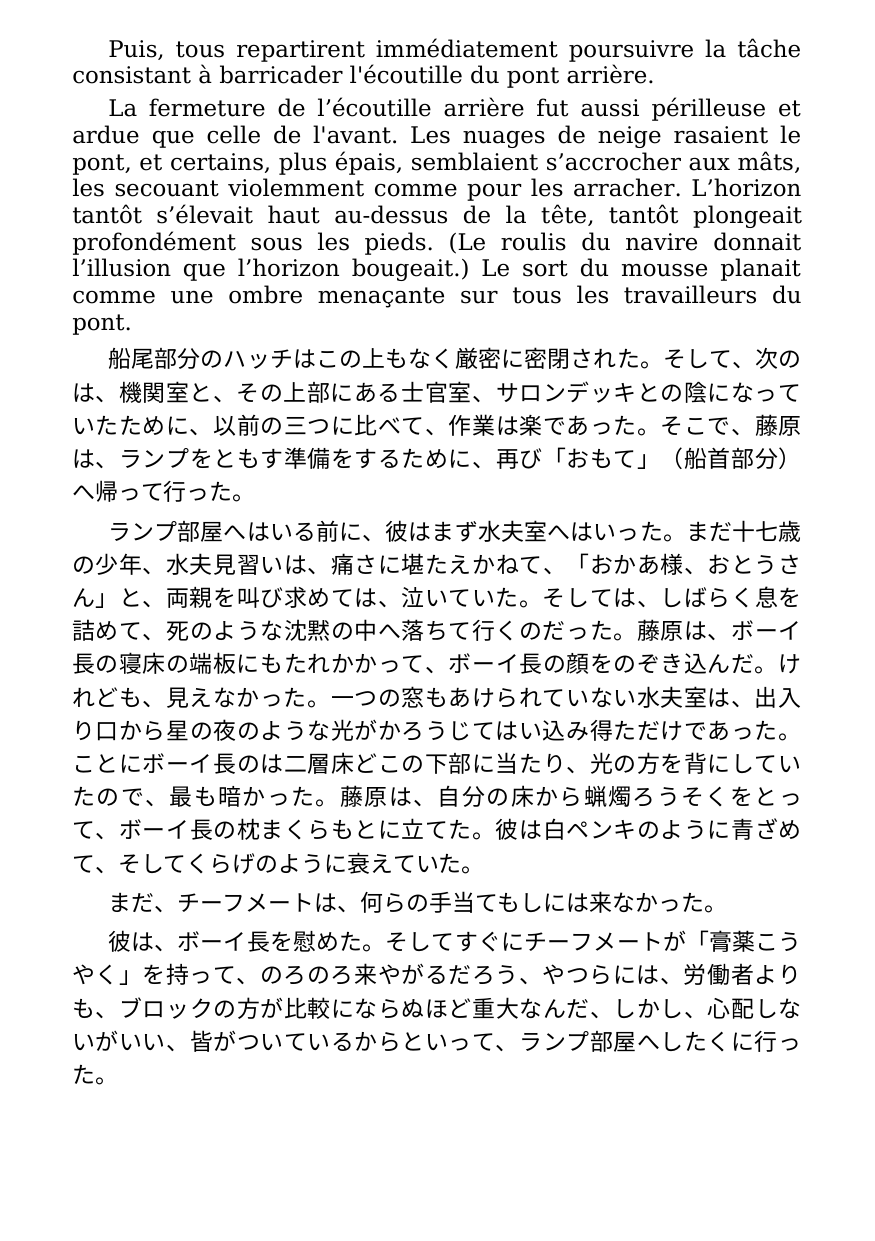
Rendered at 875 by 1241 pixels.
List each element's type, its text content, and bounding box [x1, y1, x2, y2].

text まだ、チーフメートは、何らの手当てもしには来なかった。 [72, 885, 802, 918]
text 船尾部分のハッチはこの上もなく厳密に密閉された。そして、次のは、機関室と、その上部にある士官室、サロンデッキとの陰になっていたために、以前の三つに比べて、作業は楽であった。そこで、藤原は、ランプをともす準備をするために、再び「おもて」（船首部分）へ帰って行った。 [72, 341, 802, 507]
text Puis, tous repartirent immédiatement poursuivre la tâche consistant à barricader l'écoutille du pont arrière. [72, 36, 802, 89]
text La fermeture de l’écoutille arrière fut aussi périlleuse et ardue que celle de l'avant. Les nuages de neige rasaient le pont, et certains, plus épais, semblaient s’accrocher aux mâts, les secouant violemment comme pour les arracher. L’horizon tantôt s’élevait haut au-dessus de la tête, tantôt plongeait profondément sous les pieds. (Le roulis du navire donnait l’illusion que l’horizon bougeait.) Le sort du mousse planait comme une ombre menaçante sur tous les travailleurs du pont. [72, 95, 802, 335]
text 彼は、ボーイ長を慰めた。そしてすぐにチーフメートが「膏薬こうやく」を持って、のろのろ来やがるだろう、やつらには、労働者よりも、ブロックの方が比較にならぬほど重大なんだ、しかし、心配しないがいい、皆がついているからといって、ランプ部屋へしたくに行った。 [72, 924, 802, 1090]
text ランプ部屋へはいる前に、彼はまず水夫室へはいった。まだ十七歳の少年、水夫見習いは、痛さに堪たえかねて、「おかあ様、おとうさん」と、両親を叫び求めては、泣いていた。そしては、しばらく息を詰めて、死のような沈黙の中へ落ちて行くのだった。藤原は、ボーイ長の寝床の端板にもたれかかって、ボーイ長の顔をのぞき込んだ。けれども、見えなかった。一つの窓もあけられていない水夫室は、出入り口から星の夜のような光がかろうじてはい込み得ただけであった。ことにボーイ長のは二層床どこの下部に当たり、光の方を背にしていたので、最も暗かった。藤原は、自分の床から蝋燭ろうそくをとって、ボーイ長の枕まくらもとに立てた。彼は白ペンキのように青ざめて、そしてくらげのように衰えていた。 [72, 513, 802, 879]
